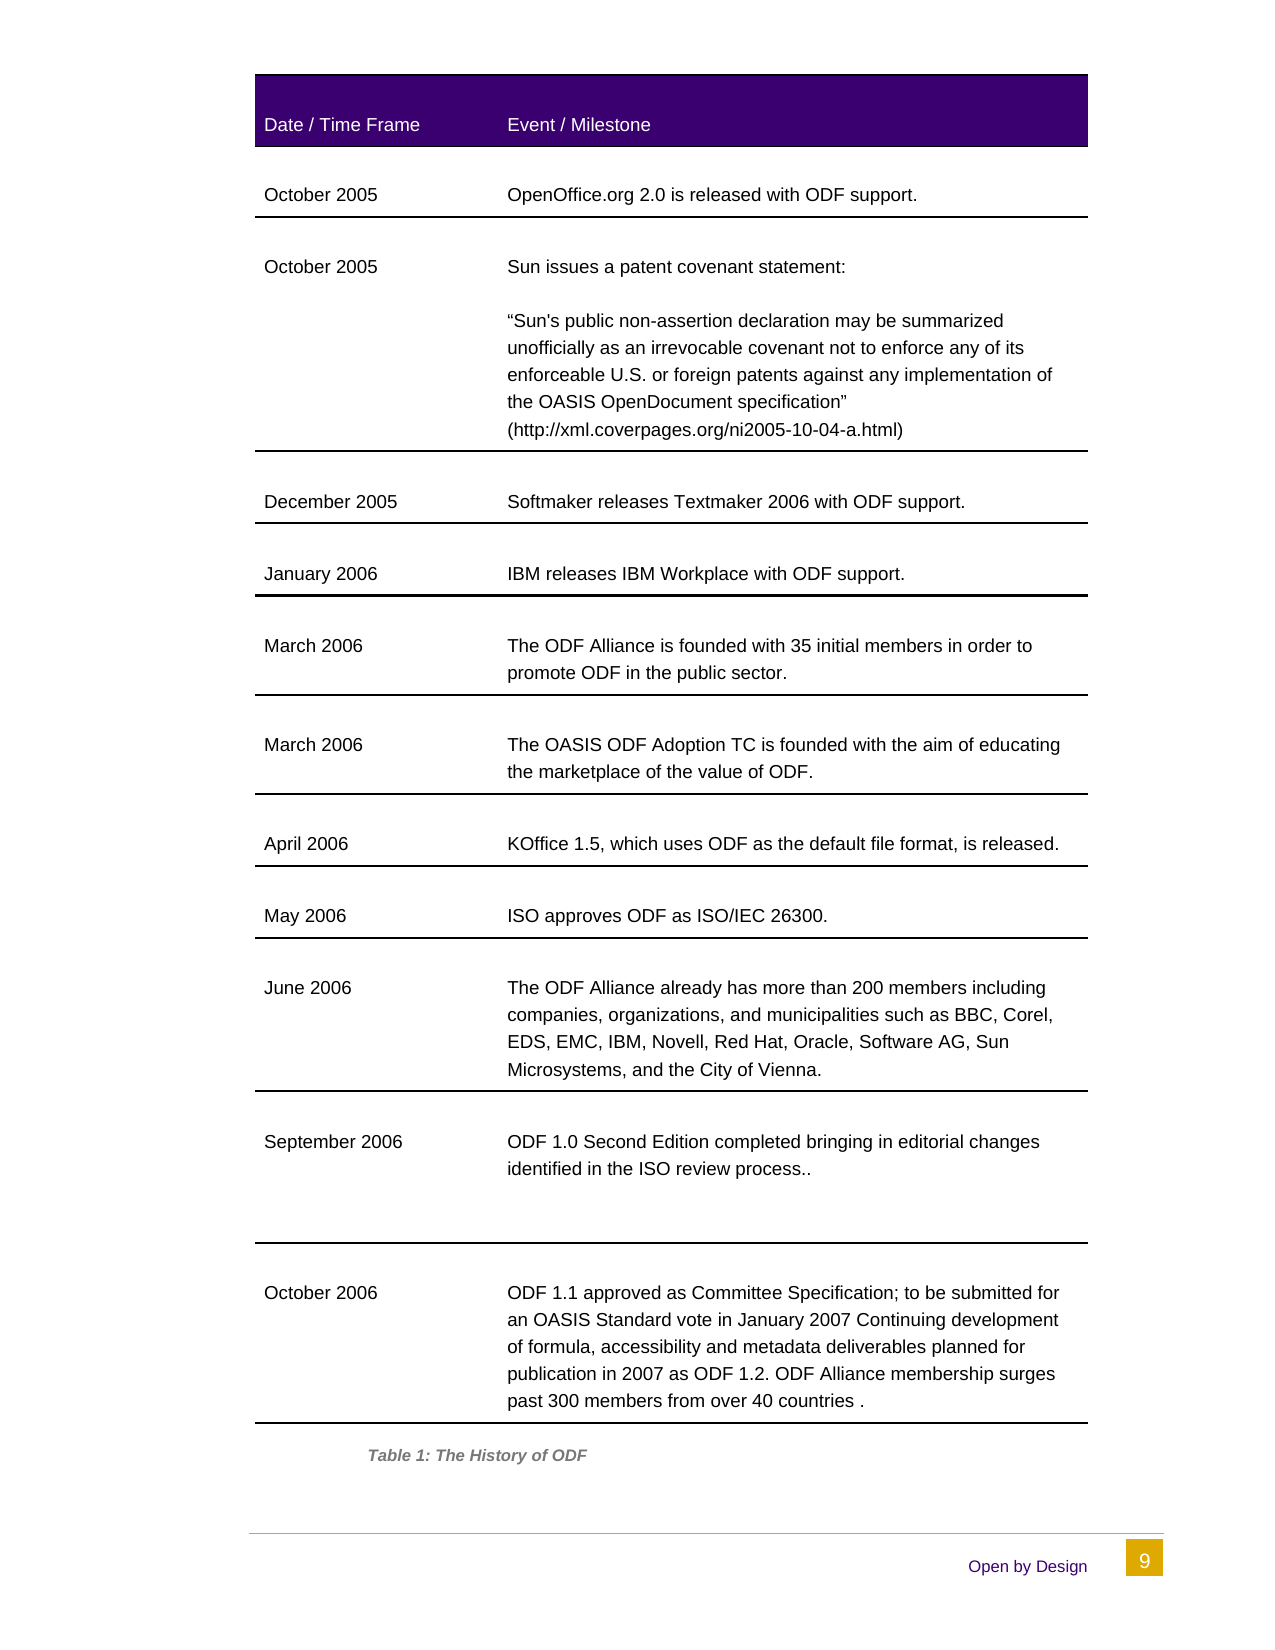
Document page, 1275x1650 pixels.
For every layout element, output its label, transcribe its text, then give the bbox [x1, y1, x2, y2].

table_header Event / Milestone [498, 76, 1088, 146]
table_cell March 2006 [255, 597, 498, 694]
table_cell October 2006 [255, 1244, 498, 1422]
table_cell October 2005 [255, 218, 498, 450]
table_cell October 2005 [255, 147, 498, 216]
table_cell Softmaker releases Textmaker 2006 with ODF support. [498, 453, 1088, 522]
table_cell IBM releases IBM Workplace with ODF support. [498, 525, 1088, 594]
text Table 1: The History of ODF [367, 1442, 1087, 1465]
table_cell April 2006 [255, 795, 498, 865]
table_cell May 2006 [255, 867, 498, 937]
table_cell The ODF Alliance already has more than 200 members including companies, organizations, and municipalities such as BBC, Corel, EDS, EMC, IBM, Novell, Red Hat, Oracle, Software AG, Sun Microsystems, and the City of Vienna. [498, 939, 1088, 1090]
table_cell OpenOffice.org 2.0 is released with ODF support. [498, 147, 1088, 216]
table_cell Sun issues a patent covenant statement: “Sun's public non-assertion declaration may be summarized unofficially as an irrevocable covenant not to enforce any of its enforceable U.S. or foreign patents against any implementation of the OASIS OpenDocument specification” (http://xml.coverpages.org/ni2005-10-04-a.html) [498, 218, 1088, 450]
table_cell June 2006 [255, 939, 498, 1090]
table_cell December 2005 [255, 453, 498, 522]
table_cell ISO approves ODF as ISO/IEC 26300. [498, 867, 1088, 937]
table_cell ODF 1.0 Second Edition completed bringing in editorial changes identified in the ISO review process.. [498, 1093, 1088, 1242]
table_cell January 2006 [255, 525, 498, 594]
table_cell March 2006 [255, 696, 498, 793]
table_header Date / Time Frame [255, 76, 498, 146]
table_cell The OASIS ODF Adoption TC is founded with the aim of educating the marketplace of the value of ODF. [498, 696, 1088, 793]
table_cell September 2006 [255, 1093, 498, 1242]
table_cell The ODF Alliance is founded with 35 initial members in order to promote ODF in the public sector. [498, 597, 1088, 694]
table_cell ODF 1.1 approved as Committee Specification; to be submitted for an OASIS Standard vote in January 2007 Continuing development of formula, accessibility and metadata deliverables planned for publication in 2007 as ODF 1.2. ODF Alliance membership surges past 300 members from over 40 countries . [498, 1244, 1088, 1422]
table_cell KOffice 1.5, which uses ODF as the default file format, is released. [498, 795, 1088, 865]
